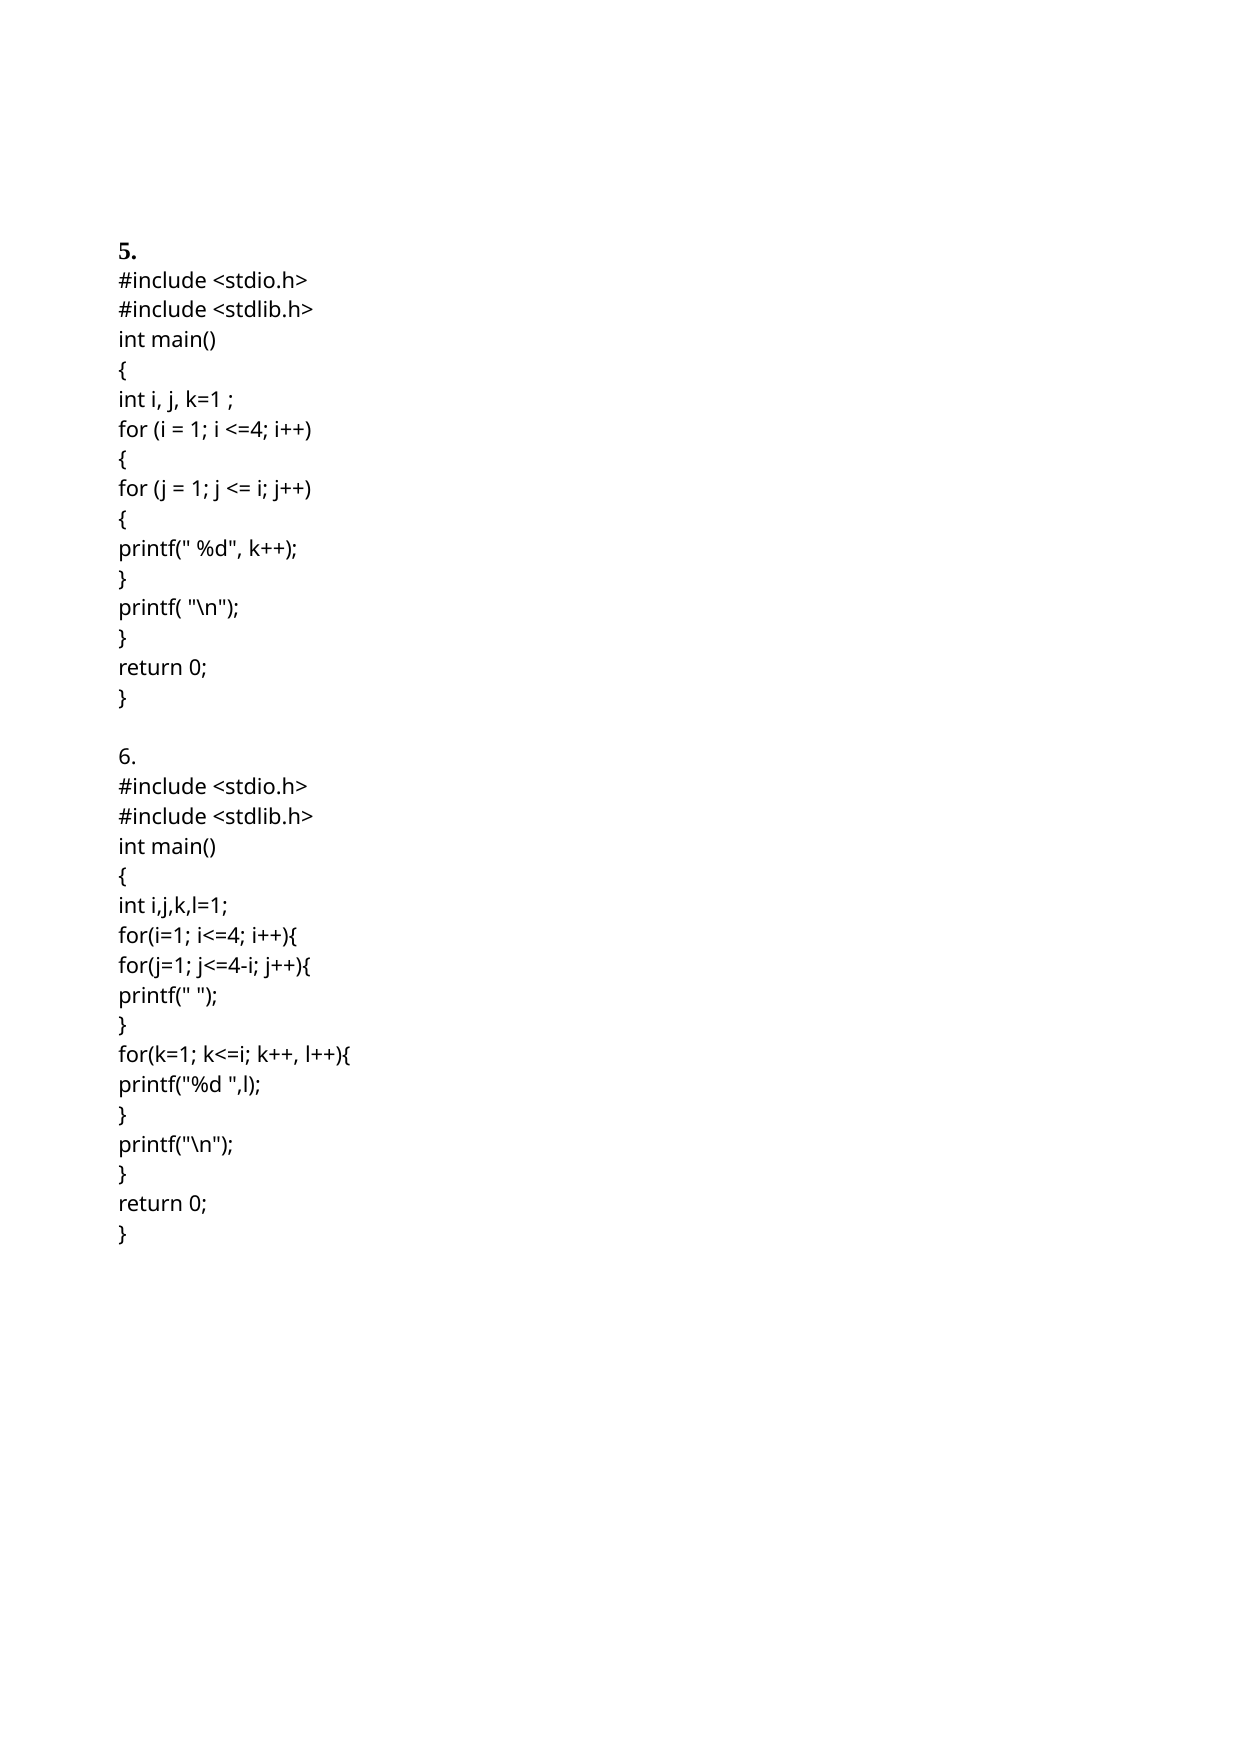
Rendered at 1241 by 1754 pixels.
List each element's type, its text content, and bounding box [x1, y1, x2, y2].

text for (i = 1; i <=4; i++) [118, 414, 1122, 443]
text int main() [118, 324, 1122, 354]
text for(k=1; k<=i; k++, l++){ [118, 1039, 1122, 1069]
text printf("%d ",l); [118, 1069, 1122, 1099]
text } [118, 1218, 1122, 1248]
text } [118, 563, 1122, 592]
text #include <stdio.h> [118, 771, 1122, 801]
text } [118, 682, 1122, 712]
text return 0; [118, 652, 1122, 682]
text { [118, 354, 1122, 384]
text printf("\n"); [118, 1129, 1122, 1158]
text #include <stdlib.h> [118, 294, 1122, 324]
text } [118, 622, 1122, 652]
text for (j = 1; j <= i; j++) [118, 473, 1122, 503]
text { [118, 861, 1122, 890]
text printf( "\n"); [118, 592, 1122, 622]
text printf(" %d", k++); [118, 533, 1122, 563]
text #include <stdio.h> [118, 265, 1122, 294]
text #include <stdlib.h> [118, 801, 1122, 831]
text { [118, 503, 1122, 533]
text 6. [118, 741, 1122, 771]
text } [118, 1099, 1122, 1129]
text return 0; [118, 1188, 1122, 1218]
text for(j=1; j<=4-i; j++){ [118, 950, 1122, 980]
text 5. [118, 236, 1122, 265]
text int i,j,k,l=1; [118, 890, 1122, 920]
text } [118, 1158, 1122, 1188]
text for(i=1; i<=4; i++){ [118, 920, 1122, 950]
text { [118, 443, 1122, 473]
text printf(" "); [118, 980, 1122, 1009]
text int main() [118, 831, 1122, 861]
text } [118, 1009, 1122, 1039]
text int i, j, k=1 ; [118, 384, 1122, 414]
